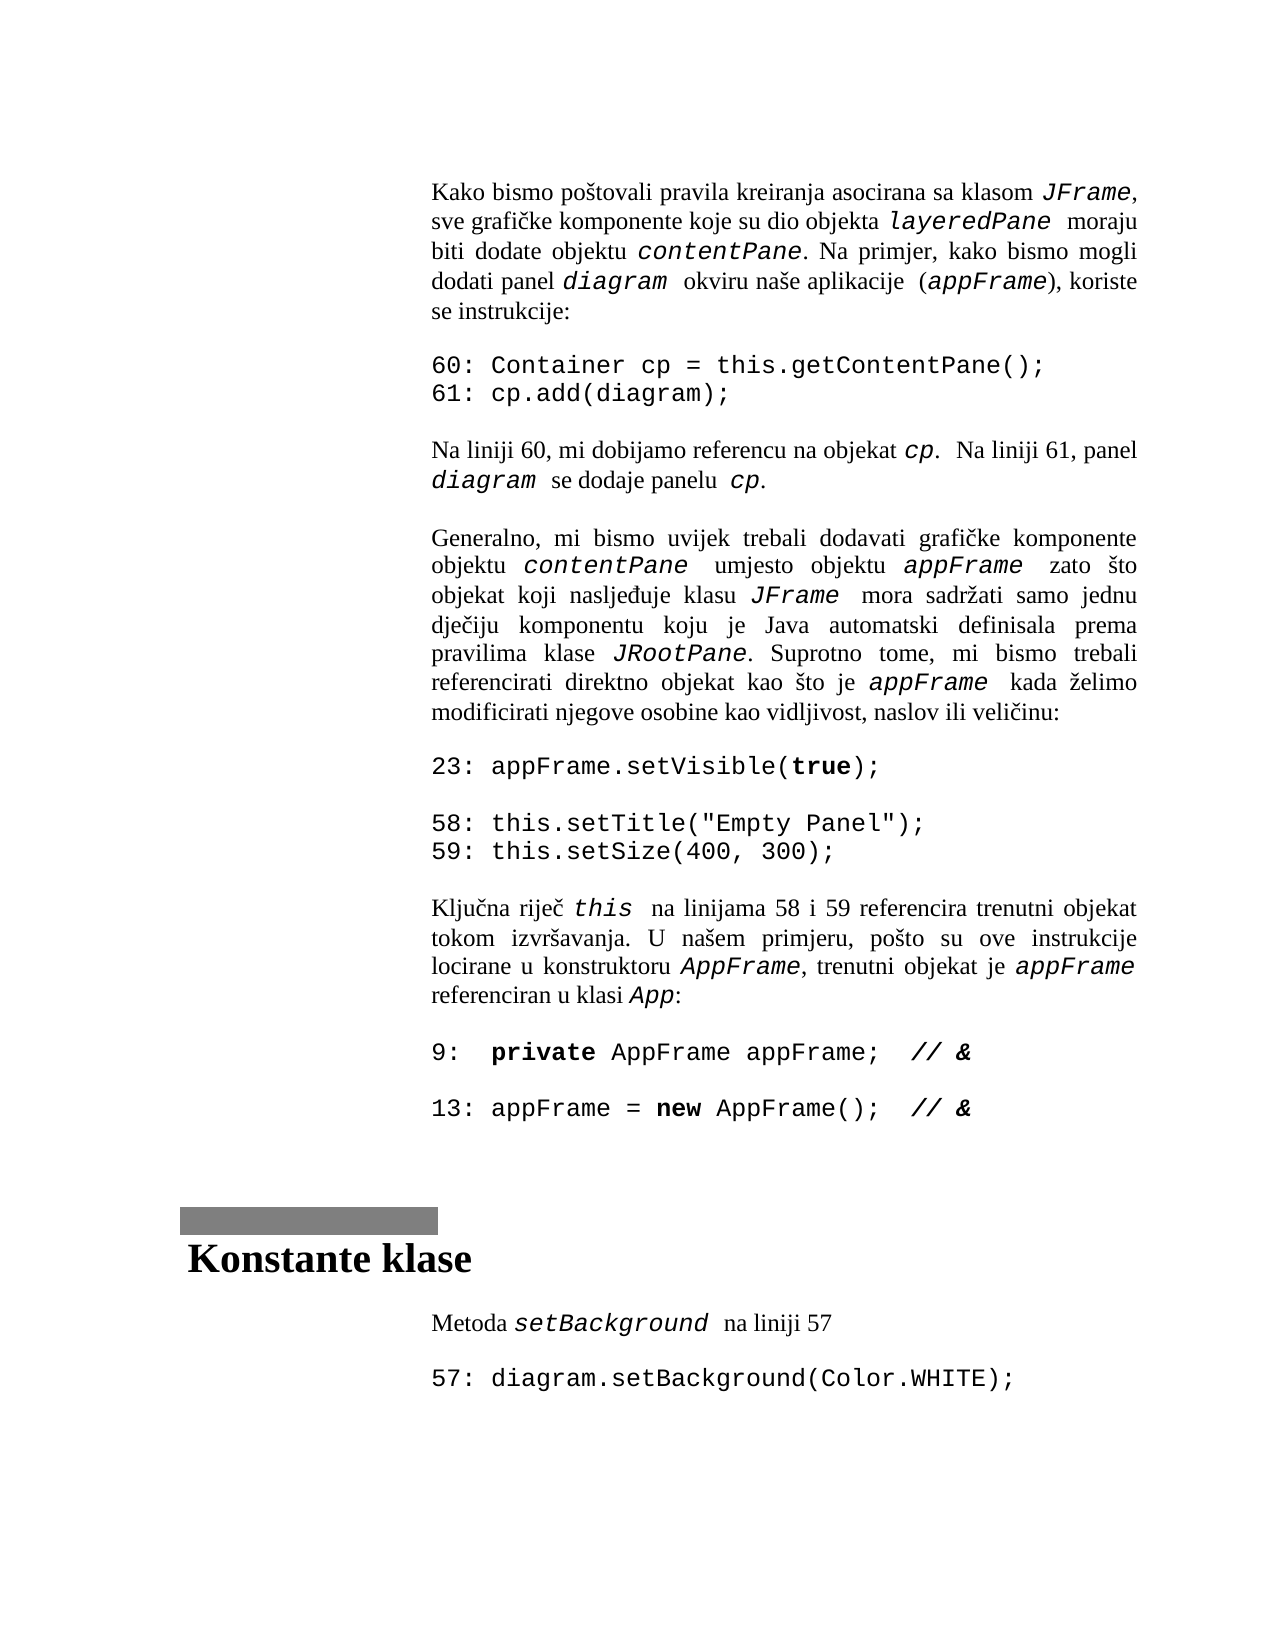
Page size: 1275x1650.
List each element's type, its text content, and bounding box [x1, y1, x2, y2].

table_header Generalno, mi bismo uvijek trebali dodavati grafičke komponente objektu contentPane umjesto objektu appFrame zato što objekat koji nasljeđuje klasu JFrame mora sadržati samo jednu dječiju komponentu koju je Java automatski definisala prema pravilima klase JRootPane. Suprotno tome, mi bismo trebali referencirati direktno objekat kao što je appFrame kada želimo modificirati njegove osobine kao vidljivost, naslov ili veličinu: [424, 524, 1145, 726]
table_header [180, 1309, 424, 1338]
table_header [180, 1039, 424, 1124]
table_header 60: Container cp = this.getContentPane(); 61: cp.add(diagram); [424, 352, 1145, 409]
table_header [180, 894, 424, 1011]
table_header [180, 178, 424, 324]
table_header 9: private AppFrame appFrame; // & 13: appFrame = new AppFrame(); // & [424, 1039, 1145, 1124]
table_header [180, 436, 424, 496]
table_header [180, 1207, 438, 1235]
subtitle Konstante klase [187, 1235, 1087, 1281]
table_header [180, 352, 424, 409]
table_header 23: appFrame.setVisible(true); 58: this.setTitle("Empty Panel"); 59: this.setSize(400, 300); [424, 754, 1145, 867]
table_header [180, 754, 424, 867]
table_header Kako bismo poštovali pravila kreiranja asocirana sa klasom JFrame, sve grafičke komponente koje su dio objekta layeredPane moraju biti dodate objektu contentPane. Na primjer, kako bismo mogli dodati panel diagram okviru naše aplikacije (appFrame), koriste se instrukcije: [424, 178, 1145, 324]
table_header 57: diagram.setBackground(Color.WHITE); [424, 1366, 1145, 1394]
table_header Metoda setBackground na liniji 57 [424, 1309, 1145, 1338]
table_header [180, 1366, 424, 1394]
table_header Na liniji 60, mi dobijamo referencu na objekat cp. Na liniji 61, panel diagram se dodaje panelu cp. [424, 436, 1145, 496]
table_header [180, 524, 424, 726]
table_header Ključna riječ this na linijama 58 i 59 referencira trenutni objekat tokom izvršavanja. U našem primjeru, pošto su ove instrukcije locirane u konstruktoru AppFrame, trenutni objekat je appFrame referenciran u klasi App: [424, 894, 1145, 1011]
